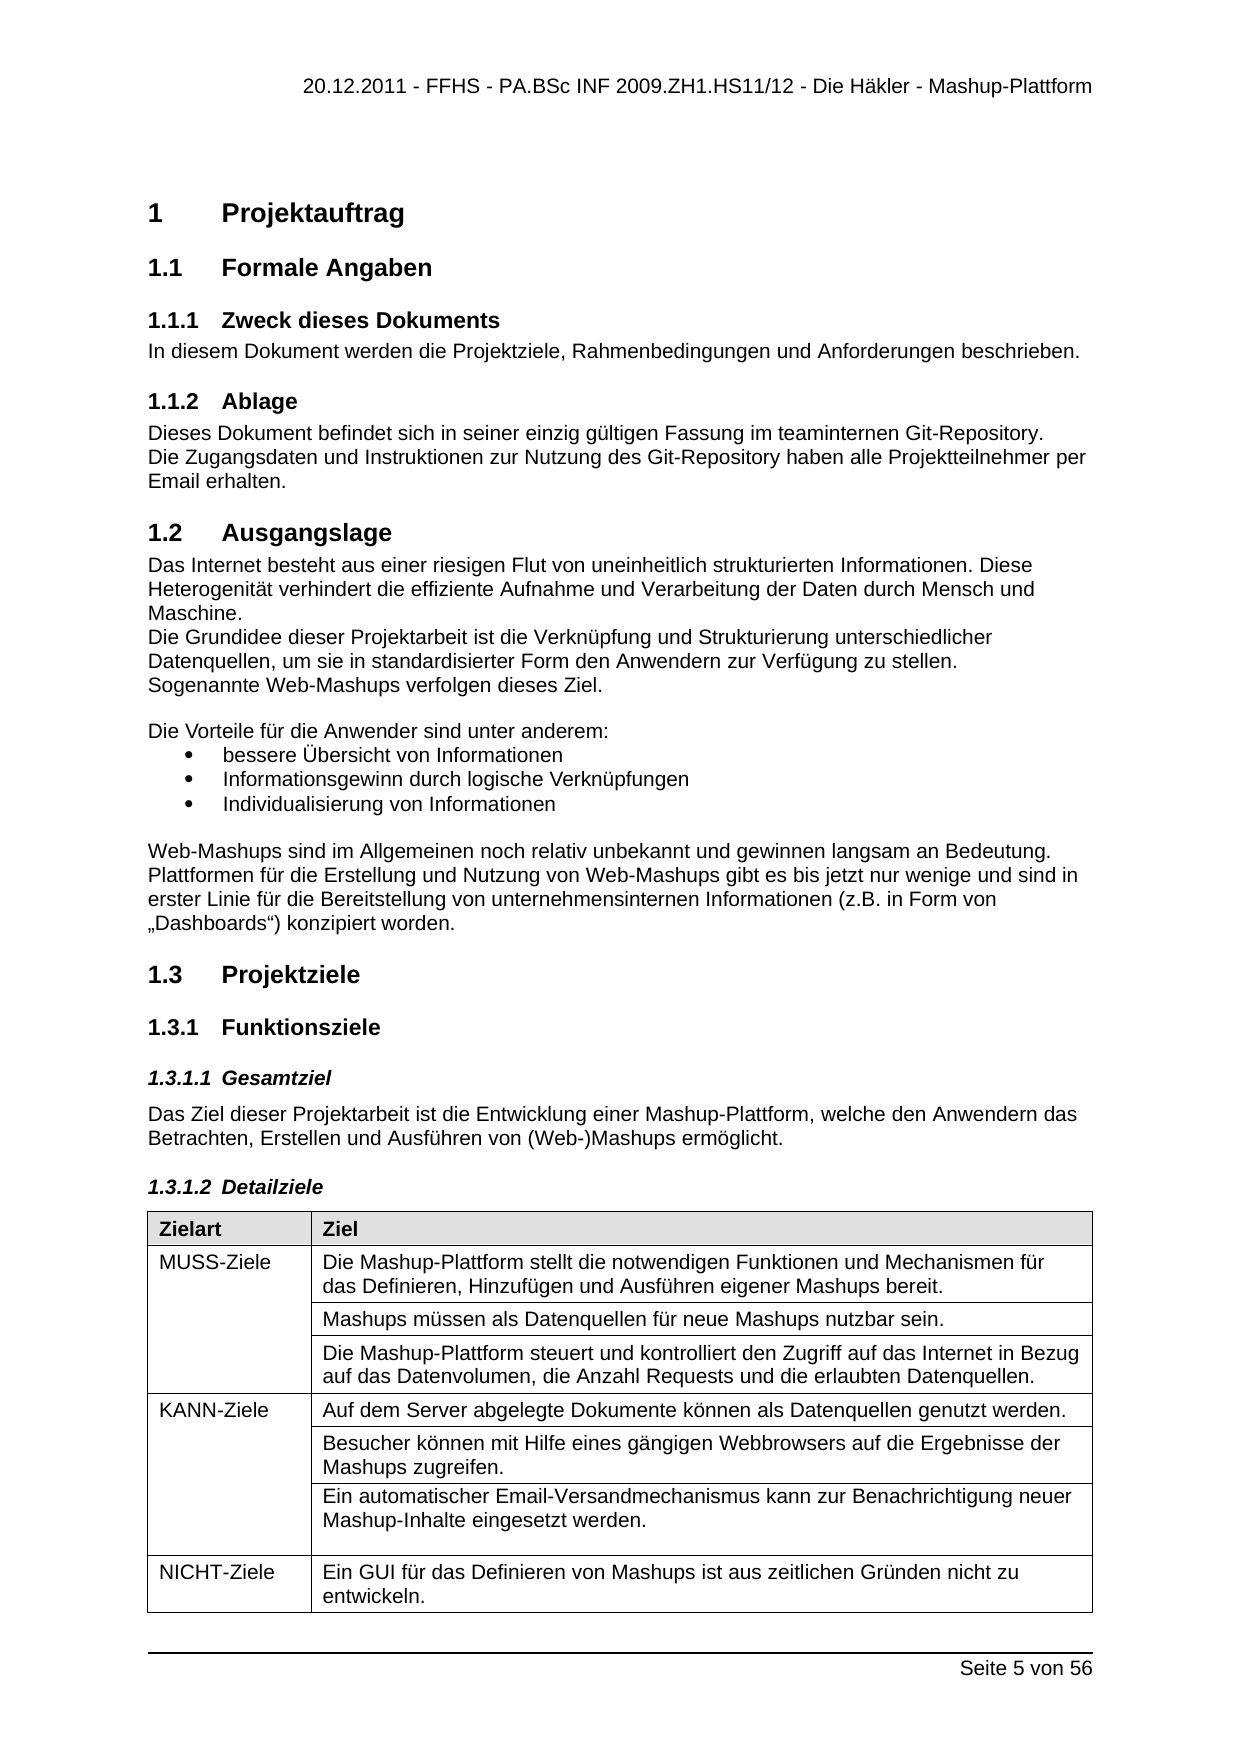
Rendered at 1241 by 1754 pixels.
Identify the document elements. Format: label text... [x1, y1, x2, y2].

text Das Internet besteht aus einer riesigen Flut von uneinheitlich strukturierten Informationen. Diese Heterogenität verhindert die effiziente Aufnahme und Verarbeitung der Daten durch Mensch und Maschine. Die Grundidee dieser Projektarbeit ist die Verknüpfung und Strukturierung unterschiedlicher Datenquellen, um sie in standardisierter Form den Anwendern zur Verfügung zu stellen. Sogenannte Web-Mashups verfolgen dieses Ziel. [148, 553, 1093, 696]
subtitle Zweck dieses Dokuments [148, 307, 1093, 333]
text Das Ziel dieser Projektarbeit ist die Entwicklung einer Mashup-Plattform, welche den Anwendern das Betrachten, Erstellen und Ausführen von (Web-)Mashups ermöglicht. [148, 1102, 1093, 1150]
subtitle Funktionsziele [148, 1014, 1093, 1040]
table_cell Die Mashup-Plattform stellt die notwendigen Funktionen und Mechanismen für das Definieren, Hinzufügen und Ausführen eigener Mashups bereit. [312, 1246, 1092, 1302]
text Die Zugangsdaten und Instruktionen zur Nutzung des Git-Repository haben alle Projektteilnehmer per Email erhalten. [148, 445, 1093, 493]
table_header Ziel [312, 1212, 1092, 1244]
subtitle Projektauftrag [148, 197, 1093, 228]
table_cell Mashups müssen als Datenquellen für neue Mashups nutzbar sein. [312, 1303, 1092, 1335]
text Die Vorteile für die Anwender sind unter anderem: [148, 719, 1093, 743]
table_cell Die Mashup-Plattform steuert und kontrolliert den Zugriff auf das Internet in Bezug auf das Datenvolumen, die Anzahl Requests und die erlaubten Datenquellen. [312, 1336, 1092, 1392]
subtitle Projektziele [148, 960, 1093, 989]
table_cell Ein automatischer Email-Versandmechanismus kann zur Benachrichtigung neuer Mashup-Inhalte eingesetzt werden. [312, 1484, 1092, 1555]
subtitle Detailziele [148, 1175, 1093, 1199]
text Dieses Dokument befindet sich in seiner einzig gültigen Fassung im teaminternen Git-Repository. [148, 421, 1093, 445]
list Informationsgewinn durch logische Verknüpfungen [185, 767, 1093, 791]
table_cell NICHT-Ziele [148, 1556, 311, 1612]
table_cell Auf dem Server abgelegte Dokumente können als Datenquellen genutzt werden. [312, 1394, 1092, 1426]
subtitle Ausgangslage [148, 518, 1093, 546]
text Web-Mashups sind im Allgemeinen noch relativ unbekannt und gewinnen langsam an Bedeutung. Plattformen für die Erstellung und Nutzung von Web-Mashups gibt es bis jetzt nur wenige und sind in erster Linie für die Bereitstellung von unternehmensinternen Informationen (z.B. in Form von „Dashboards“) konzipiert worden. [148, 839, 1093, 935]
subtitle Ablage [148, 388, 1093, 414]
list Individualisierung von Informationen [185, 791, 1093, 815]
list bessere Übersicht von Informationen [185, 743, 1093, 767]
table_header Zielart [148, 1212, 311, 1244]
table_cell Besucher können mit Hilfe eines gängigen Webbrowsers auf die Ergebnisse der Mashups zugreifen. [312, 1427, 1092, 1483]
subtitle Gesamtziel [148, 1065, 1093, 1089]
table_cell MUSS-Ziele [148, 1246, 311, 1392]
table_cell Ein GUI für das Definieren von Mashups ist aus zeitlichen Gründen nicht zu entwickeln. [312, 1556, 1092, 1612]
table_cell KANN-Ziele [148, 1394, 311, 1555]
subtitle Formale Angaben [148, 253, 1093, 282]
text In diesem Dokument werden die Projektziele, Rahmenbedingungen und Anforderungen beschrieben. [148, 339, 1093, 363]
